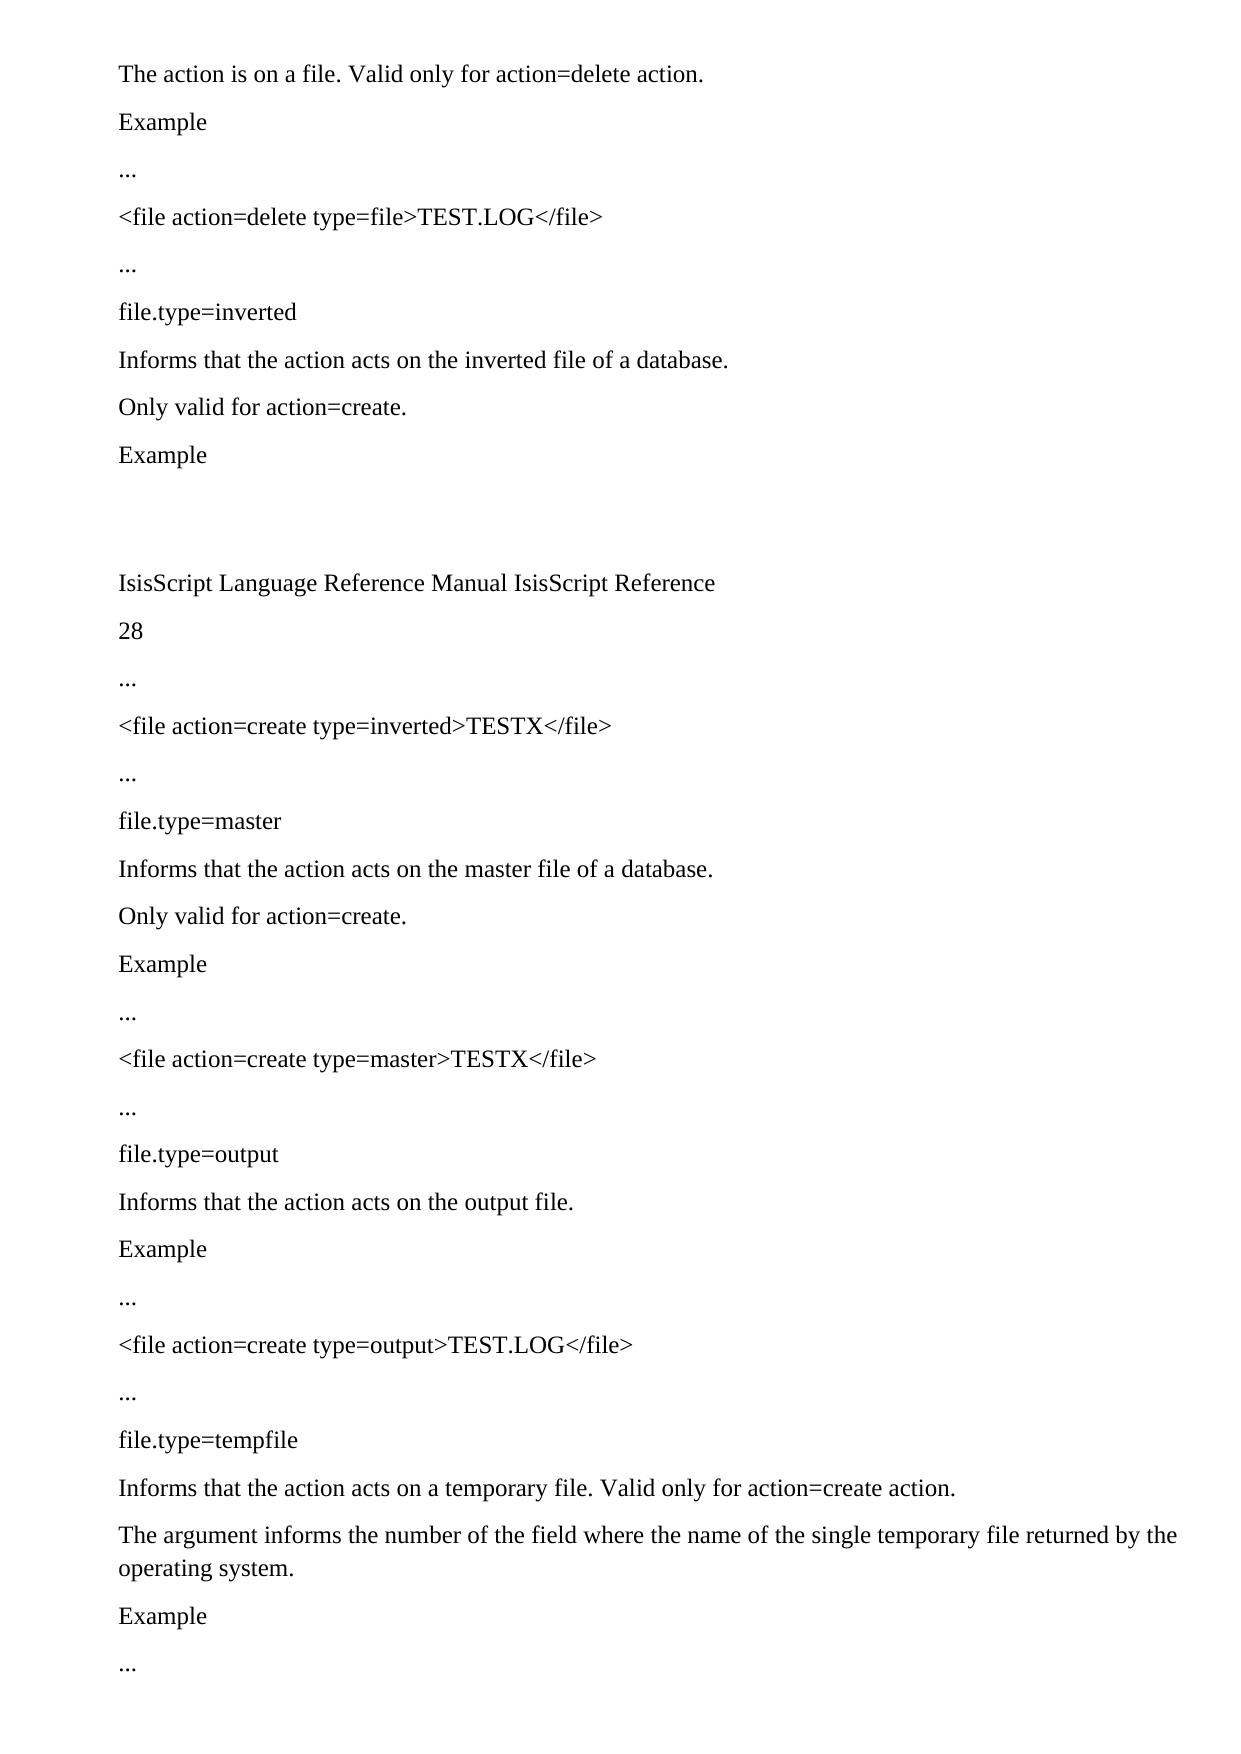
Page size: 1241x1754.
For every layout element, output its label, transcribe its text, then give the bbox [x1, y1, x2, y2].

text ... [118, 249, 1181, 278]
text ... [118, 1282, 1181, 1311]
text Example [118, 107, 1181, 135]
text <file action=create type=inverted>TESTX</file> [118, 711, 1181, 740]
text ... [118, 997, 1181, 1025]
text file.type=tempfile [118, 1425, 1181, 1454]
text Informs that the action acts on the master file of a database. [118, 854, 1181, 882]
text Informs that the action acts on the inverted file of a database. [118, 345, 1181, 373]
text ... [118, 1092, 1181, 1121]
text file.type=output [118, 1139, 1181, 1168]
text Example [118, 440, 1181, 469]
text file.type=master [118, 806, 1181, 835]
text Example [118, 1601, 1181, 1629]
text Only valid for action=create. [118, 392, 1181, 421]
text Example [118, 1234, 1181, 1263]
text <file action=create type=output>TEST.LOG</file> [118, 1330, 1181, 1358]
text <file action=delete type=file>TEST.LOG</file> [118, 202, 1181, 231]
text The action is on a file. Valid only for action=delete action. [118, 59, 1181, 88]
text ... [118, 663, 1181, 692]
text The argument informs the number of the field where the name of the single temporary file returned by the operating system. [118, 1520, 1181, 1582]
text IsisScript Language Reference Manual IsisScript Reference [118, 568, 1181, 597]
text ... [118, 154, 1181, 183]
text 28 [118, 616, 1181, 644]
text ... [118, 1377, 1181, 1406]
text file.type=inverted [118, 297, 1181, 326]
text Example [118, 949, 1181, 978]
text ... [118, 1648, 1181, 1677]
text Only valid for action=create. [118, 901, 1181, 930]
text Informs that the action acts on a temporary file. Valid only for action=create action. [118, 1473, 1181, 1501]
text Informs that the action acts on the output file. [118, 1187, 1181, 1216]
text <file action=create type=master>TESTX</file> [118, 1044, 1181, 1073]
text ... [118, 758, 1181, 787]
